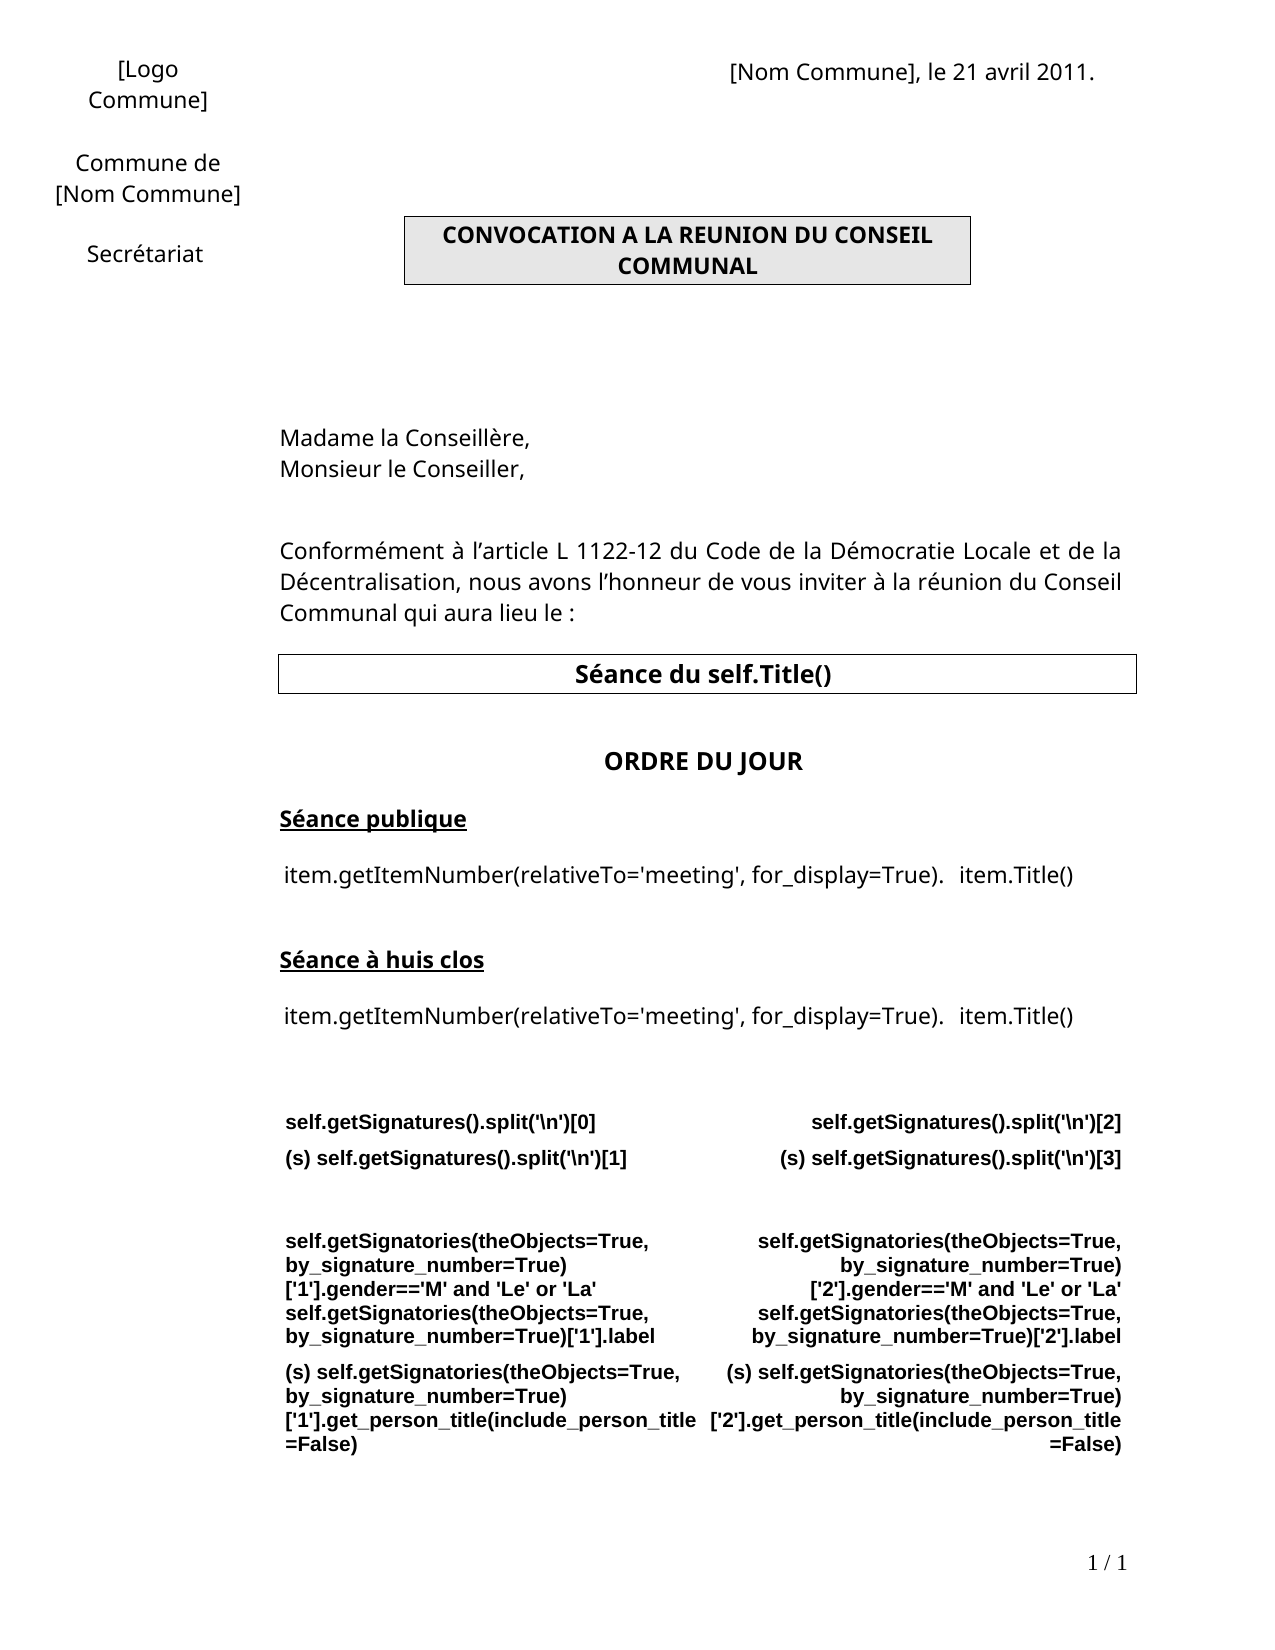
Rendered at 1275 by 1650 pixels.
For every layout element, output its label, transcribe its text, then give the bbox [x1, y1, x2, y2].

table_header [279, 1088, 703, 1104]
table_cell (s) self.getSignatures().split('\n')[3] [703, 1140, 1127, 1175]
text CONVOCATION A LA REUNION DU CONSEIL COMMUNAL [405, 217, 970, 284]
text Séance du self.Title() [279, 655, 1136, 693]
table_cell (s) self.getSignatures().split('\n')[1] [279, 1140, 703, 1175]
text item.getItemNumber(relativeTo='meeting', for_display=True). item.Title() [283, 1000, 1127, 1031]
text Commune] [52, 84, 244, 147]
table_cell self.getSignatories(theObjects=True, by_signature_number=True)['1'].gender=='M' and 'Le' or 'La' self.getSignatories(theObjects=True, by_signature_number=True)['1'].label [279, 1223, 703, 1354]
text Commune de [Nom Commune] [52, 147, 244, 209]
text Monsieur le Conseiller, [279, 453, 1160, 485]
text Madame la Conseillère, [279, 422, 1161, 453]
subtitle Séance publique [279, 803, 1127, 834]
text Secrétariat [52, 237, 244, 269]
subtitle [Nom Commune], le 21 avril 2011. [443, 56, 1160, 87]
table_cell (s) self.getSignatories(theObjects=True, by_signature_number=True)['2'].get_person_title(include_person_title=False) [703, 1354, 1127, 1461]
table_cell self.getSignatories(theObjects=True, by_signature_number=True)['2'].gender=='M' and 'Le' or 'La' self.getSignatories(theObjects=True, by_signature_number=True)['2'].label [703, 1223, 1127, 1354]
subtitle Conformément à l’article L 1122-12 du Code de la Démocratie Locale et de la Décentralisation, nous avons l’honneur de vous inviter à la réunion du Conseil Communal qui aura lieu le : [279, 535, 1123, 628]
table_cell self.getSignatures().split('\n')[2] [703, 1104, 1127, 1140]
subtitle Séance à huis clos [279, 944, 1127, 975]
table_cell self.getSignatures().split('\n')[0] [279, 1104, 703, 1140]
subtitle ORDRE DU JOUR [279, 744, 1127, 778]
text [Logo [52, 53, 244, 84]
table_header [279, 1206, 1127, 1223]
table_header [703, 1088, 1127, 1104]
table_cell (s) self.getSignatories(theObjects=True, by_signature_number=True)['1'].get_person_title(include_person_title=False) [279, 1354, 703, 1461]
text item.getItemNumber(relativeTo='meeting', for_display=True). item.Title() [283, 859, 1127, 890]
